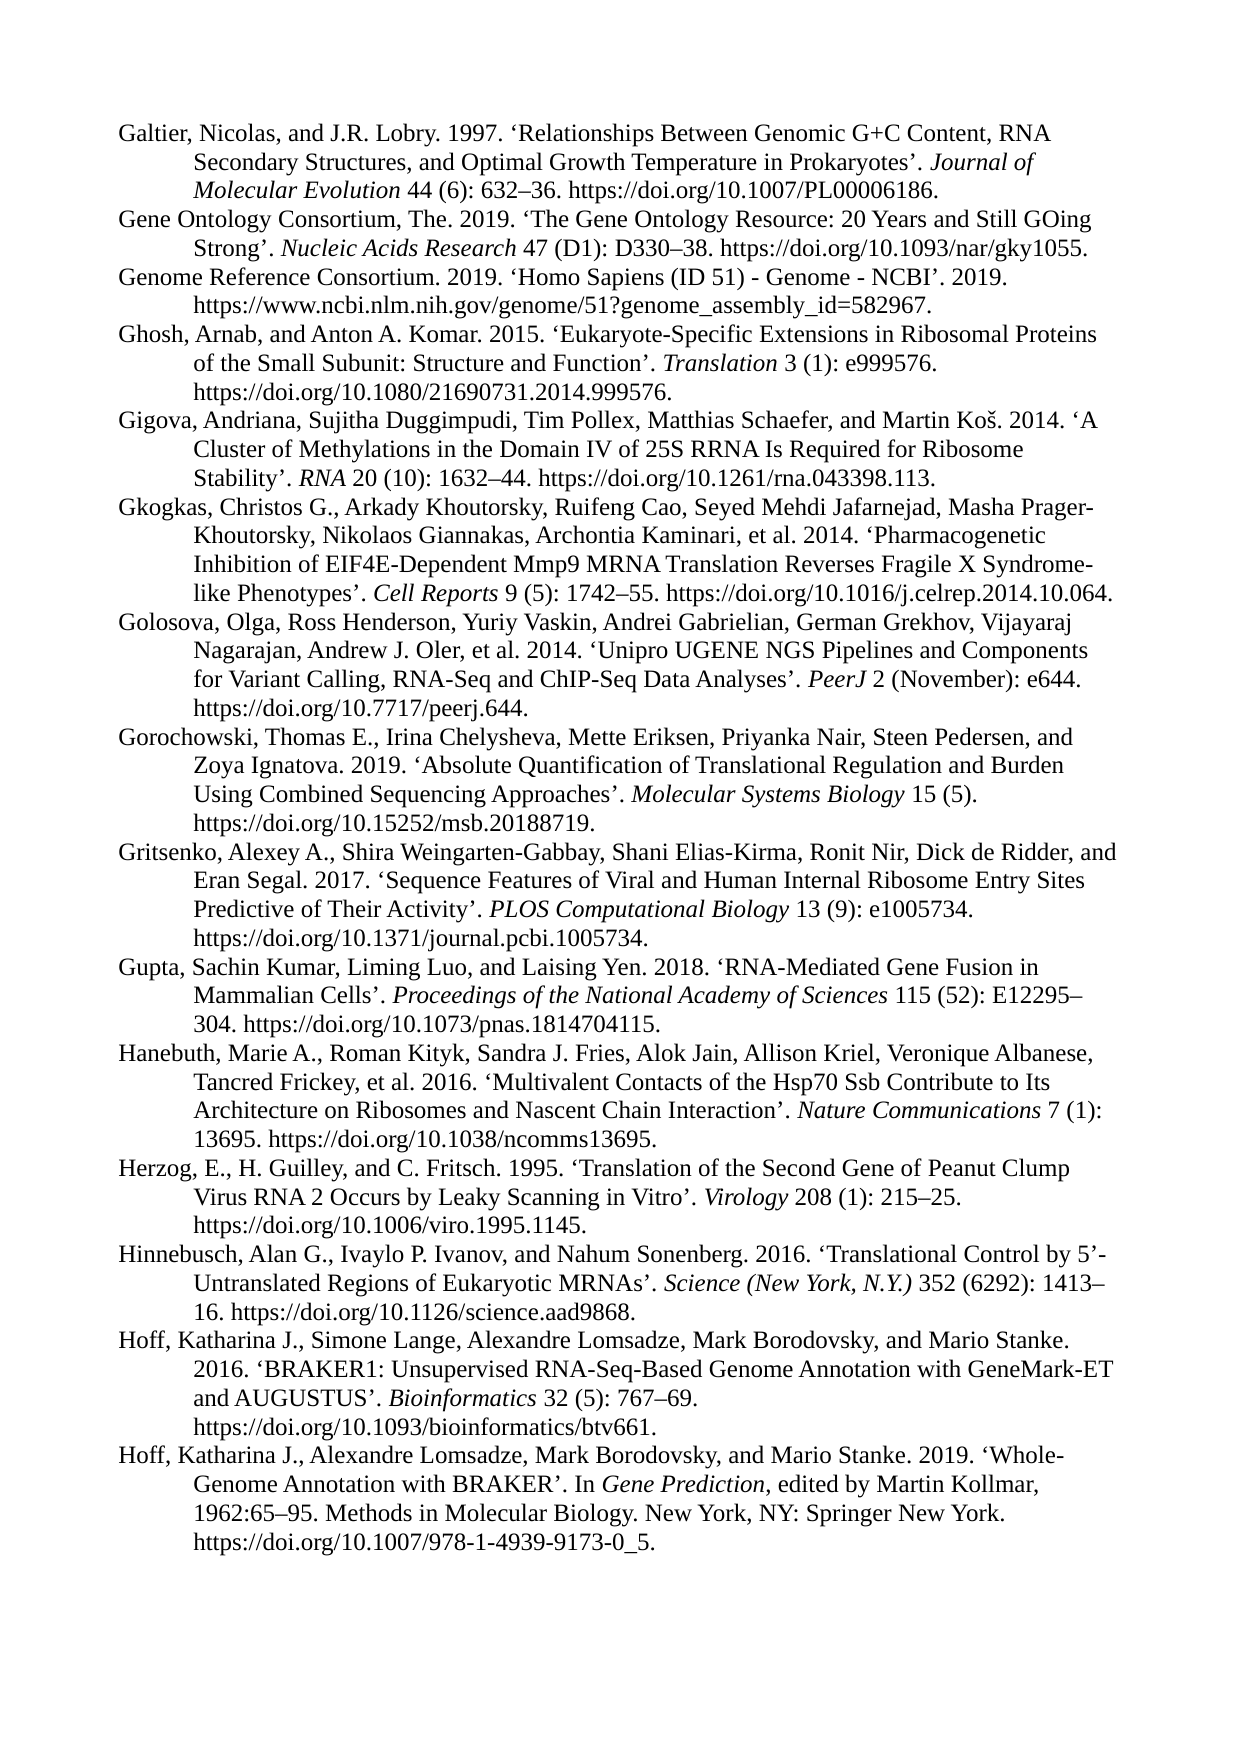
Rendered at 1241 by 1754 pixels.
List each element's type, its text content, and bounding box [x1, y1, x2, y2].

text Gkogkas, Christos G., Arkady Khoutorsky, Ruifeng Cao, Seyed Mehdi Jafarnejad, Masha Prager-Khoutorsky, Nikolaos Giannakas, Archontia Kaminari, et al. 2014. ‘Pharmacogenetic Inhibition of EIF4E-Dependent Mmp9 MRNA Translation Reverses Fragile X Syndrome-like Phenotypes’. Cell Reports 9 (5): 1742–55. https://doi.org/10.1016/j.celrep.2014.10.064. [118, 492, 1122, 607]
text Gupta, Sachin Kumar, Liming Luo, and Laising Yen. 2018. ‘RNA-Mediated Gene Fusion in Mammalian Cells’. Proceedings of the National Academy of Sciences 115 (52): E12295–304. https://doi.org/10.1073/pnas.1814704115. [118, 952, 1122, 1038]
text Hanebuth, Marie A., Roman Kityk, Sandra J. Fries, Alok Jain, Allison Kriel, Veronique Albanese, Tancred Frickey, et al. 2016. ‘Multivalent Contacts of the Hsp70 Ssb Contribute to Its Architecture on Ribosomes and Nascent Chain Interaction’. Nature Communications 7 (1): 13695. https://doi.org/10.1038/ncomms13695. [118, 1038, 1122, 1153]
text Gigova, Andriana, Sujitha Duggimpudi, Tim Pollex, Matthias Schaefer, and Martin Koš. 2014. ‘A Cluster of Methylations in the Domain IV of 25S RRNA Is Required for Ribosome Stability’. RNA 20 (10): 1632–44. https://doi.org/10.1261/rna.043398.113. [118, 406, 1122, 492]
text Galtier, Nicolas, and J.R. Lobry. 1997. ‘Relationships Between Genomic G+C Content, RNA Secondary Structures, and Optimal Growth Temperature in Prokaryotes’. Journal of Molecular Evolution 44 (6): 632–36. https://doi.org/10.1007/PL00006186. [118, 118, 1122, 204]
text Genome Reference Consortium. 2019. ‘Homo Sapiens (ID 51) - Genome - NCBI’. 2019. https://www.ncbi.nlm.nih.gov/genome/51?genome_assembly_id=582967. [118, 262, 1122, 319]
text Hinnebusch, Alan G., Ivaylo P. Ivanov, and Nahum Sonenberg. 2016. ‘Translational Control by 5’-Untranslated Regions of Eukaryotic MRNAs’. Science (New York, N.Y.) 352 (6292): 1413–16. https://doi.org/10.1126/science.aad9868. [118, 1239, 1122, 1326]
text Golosova, Olga, Ross Henderson, Yuriy Vaskin, Andrei Gabrielian, German Grekhov, Vijayaraj Nagarajan, Andrew J. Oler, et al. 2014. ‘Unipro UGENE NGS Pipelines and Components for Variant Calling, RNA-Seq and ChIP-Seq Data Analyses’. PeerJ 2 (November): e644. https://doi.org/10.7717/peerj.644. [118, 607, 1122, 722]
text Gene Ontology Consortium, The. 2019. ‘The Gene Ontology Resource: 20 Years and Still GOing Strong’. Nucleic Acids Research 47 (D1): D330–38. https://doi.org/10.1093/nar/gky1055. [118, 204, 1122, 262]
text Ghosh, Arnab, and Anton A. Komar. 2015. ‘Eukaryote-Specific Extensions in Ribosomal Proteins of the Small Subunit: Structure and Function’. Translation 3 (1): e999576. https://doi.org/10.1080/21690731.2014.999576. [118, 319, 1122, 406]
text Herzog, E., H. Guilley, and C. Fritsch. 1995. ‘Translation of the Second Gene of Peanut Clump Virus RNA 2 Occurs by Leaky Scanning in Vitro’. Virology 208 (1): 215–25. https://doi.org/10.1006/viro.1995.1145. [118, 1153, 1122, 1239]
text Gritsenko, Alexey A., Shira Weingarten-Gabbay, Shani Elias-Kirma, Ronit Nir, Dick de Ridder, and Eran Segal. 2017. ‘Sequence Features of Viral and Human Internal Ribosome Entry Sites Predictive of Their Activity’. PLOS Computational Biology 13 (9): e1005734. https://doi.org/10.1371/journal.pcbi.1005734. [118, 837, 1122, 952]
text Gorochowski, Thomas E., Irina Chelysheva, Mette Eriksen, Priyanka Nair, Steen Pedersen, and Zoya Ignatova. 2019. ‘Absolute Quantification of Translational Regulation and Burden Using Combined Sequencing Approaches’. Molecular Systems Biology 15 (5). https://doi.org/10.15252/msb.20188719. [118, 722, 1122, 837]
text Hoff, Katharina J., Simone Lange, Alexandre Lomsadze, Mark Borodovsky, and Mario Stanke. 2016. ‘BRAKER1: Unsupervised RNA-Seq-Based Genome Annotation with GeneMark-ET and AUGUSTUS’. Bioinformatics 32 (5): 767–69. https://doi.org/10.1093/bioinformatics/btv661. [118, 1326, 1122, 1441]
text Hoff, Katharina J., Alexandre Lomsadze, Mark Borodovsky, and Mario Stanke. 2019. ‘Whole-Genome Annotation with BRAKER’. In Gene Prediction, edited by Martin Kollmar, 1962:65–95. Methods in Molecular Biology. New York, NY: Springer New York. https://doi.org/10.1007/978-1-4939-9173-0_5. [118, 1441, 1122, 1556]
